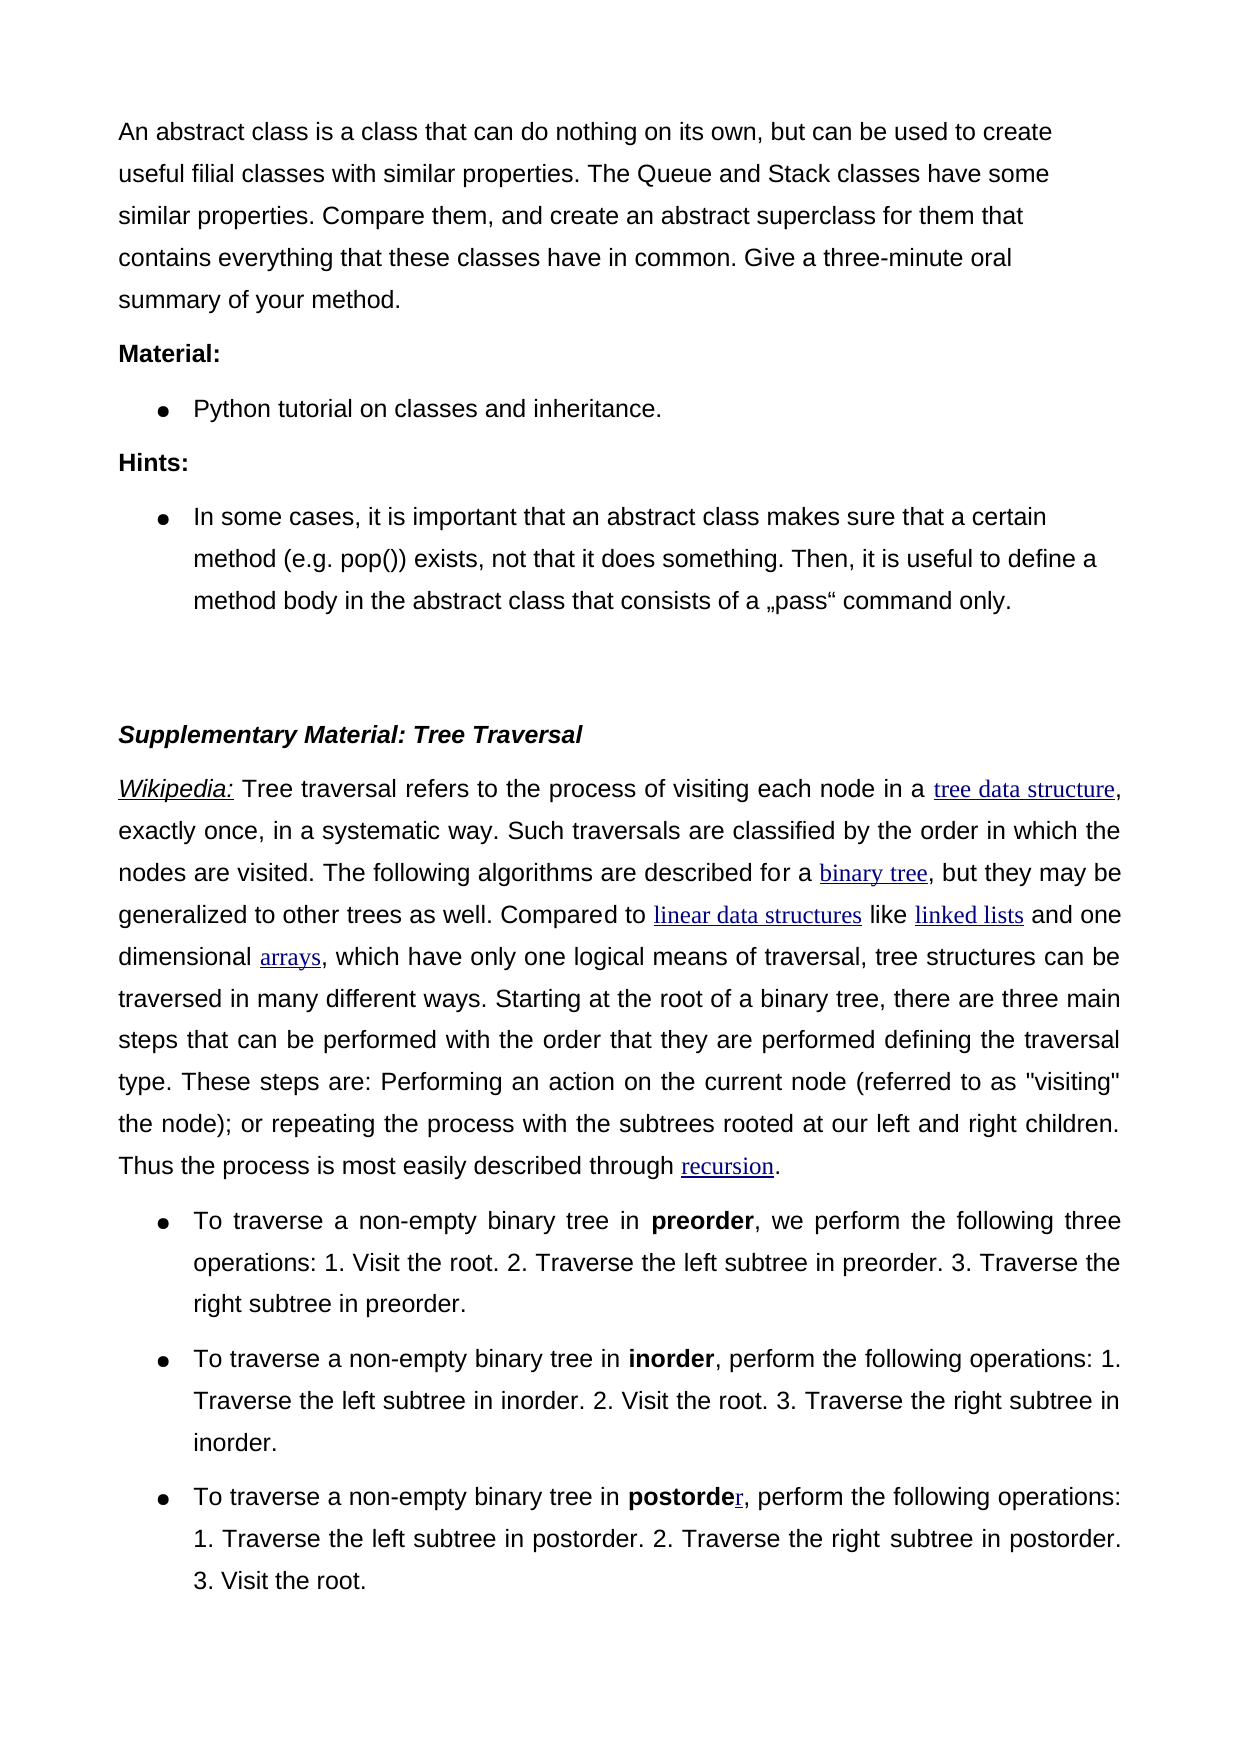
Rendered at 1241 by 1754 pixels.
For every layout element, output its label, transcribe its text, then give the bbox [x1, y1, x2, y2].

list To traverse a non-empty binary tree in postorder, perform the following operations: 1. Traverse the left subtree in postorder. 2. Traverse the right subtree in postorder. 3. Visit the root. [156, 1483, 1122, 1594]
subtitle Supplementary Material: Tree Traversal [118, 721, 1122, 748]
text Material: [118, 340, 1122, 368]
list In some cases, it is important that an abstract class makes sure that a certain method (e.g. pop()) exists, not that it does something. Then, it is useful to define a method body in the abstract class that consists of a „pass“ command only. [156, 503, 1122, 615]
list Python tutorial on classes and inheritance. [156, 394, 1122, 422]
list To traverse a non-empty binary tree in preorder, we perform the following three operations: 1. Visit the root. 2. Traverse the left subtree in preorder. 3. Traverse the right subtree in preorder. [156, 1206, 1122, 1318]
list To traverse a non-empty binary tree in inorder, perform the following operations: 1. Traverse the left subtree in inorder. 2. Visit the root. 3. Traverse the right subtree in inorder. [156, 1344, 1122, 1456]
text Wikipedia: Tree traversal refers to the process of visiting each node in a tree data structure, exactly once, in a systematic way. Such traversals are classified by the order in which the nodes are visited. The following algorithms are described for a binary tree, but they may be generalized to other trees as well. Compared to linear data structures like linked lists and one dimensional arrays, which have only one logical means of traversal, tree structures can be traversed in many different ways. Starting at the root of a binary tree, there are three main steps that can be performed with the order that they are performed defining the traversal type. These steps are: Performing an action on the current node (referred to as "visiting" the node); or repeating the process with the subtrees rooted at our left and right children. Thus the process is most easily described through recursion. [118, 775, 1122, 1180]
text An abstract class is a class that can do nothing on its own, but can be used to create useful filial classes with similar properties. The Queue and Stack classes have some similar properties. Compare them, and create an abstract superclass for them that contains everything that these classes have in common. Give a three-minute oral summary of your method. [118, 118, 1122, 313]
text Hints: [118, 449, 1122, 477]
